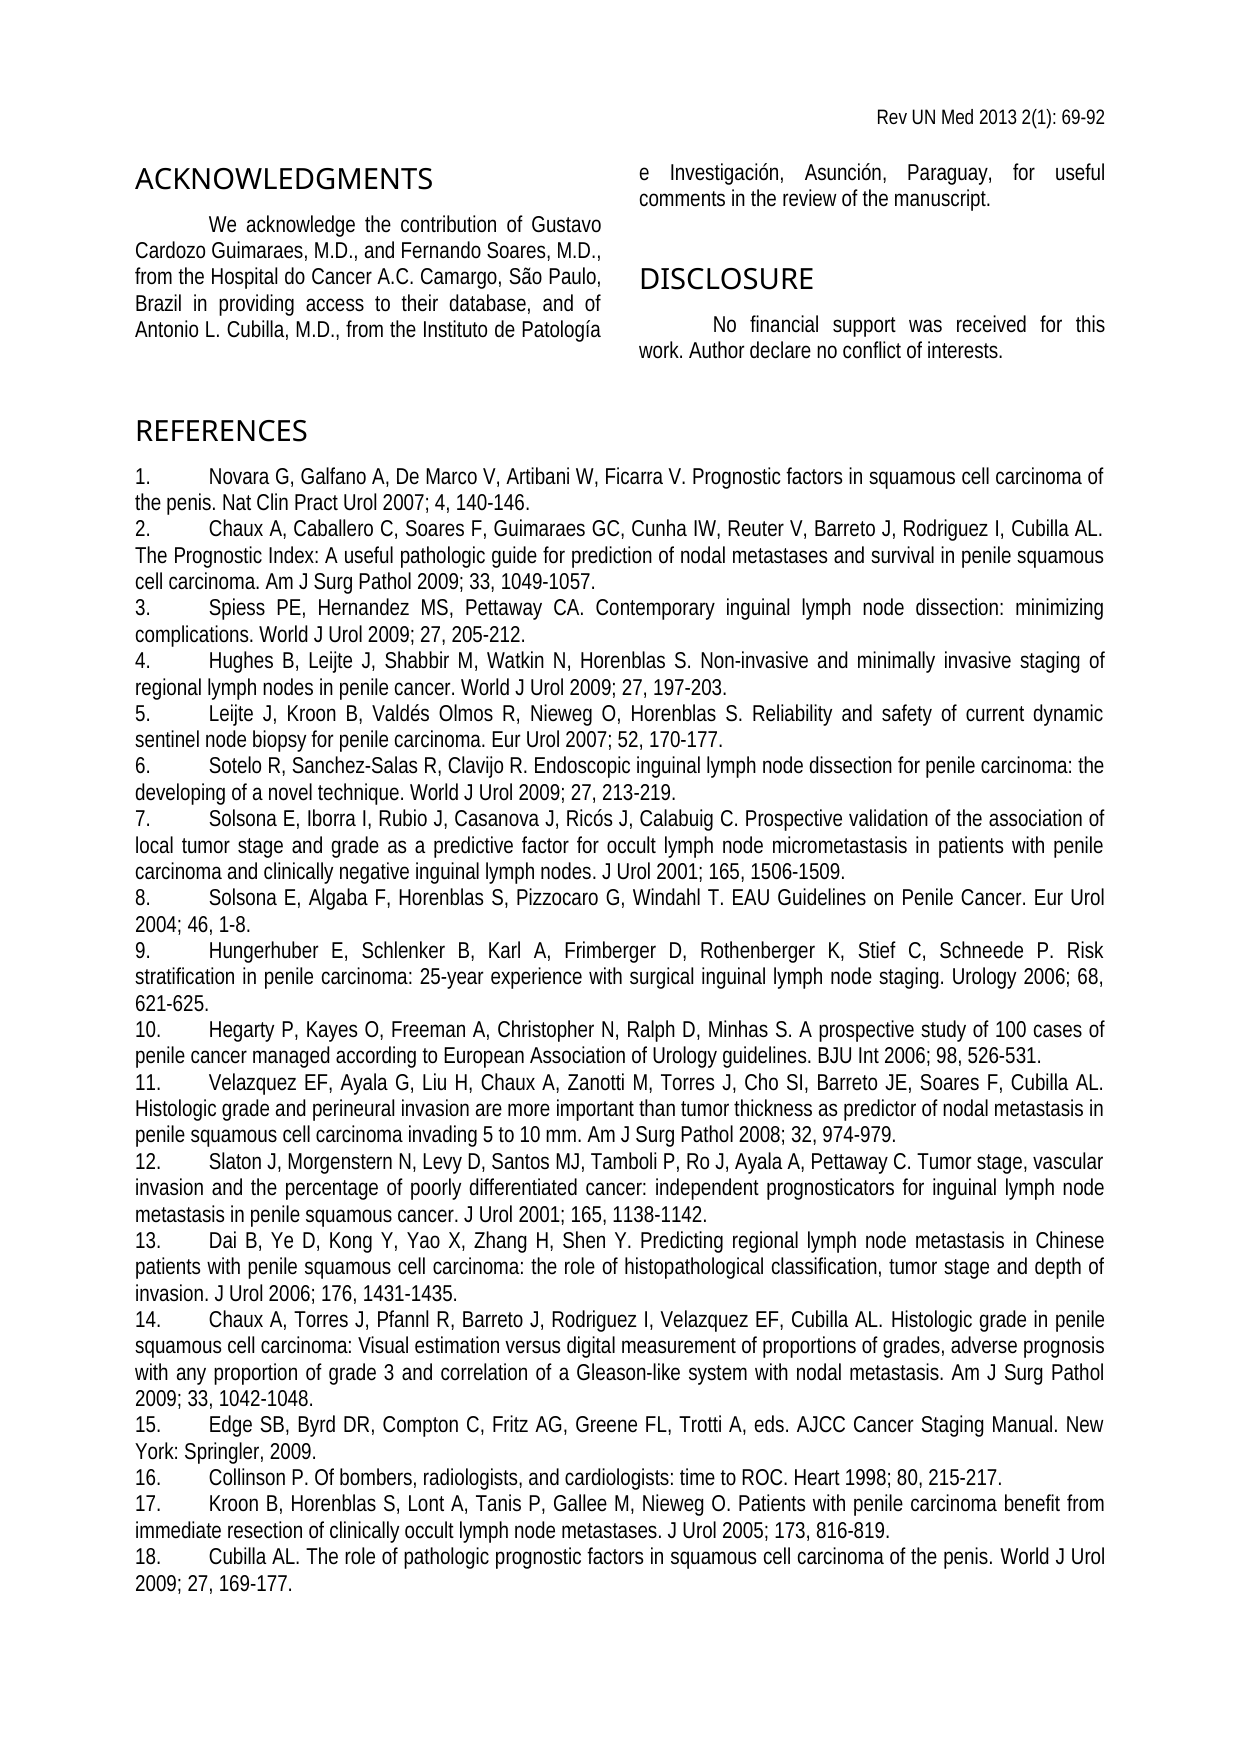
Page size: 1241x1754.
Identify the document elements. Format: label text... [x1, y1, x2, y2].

text 7. Solsona E, Iborra I, Rubio J, Casanova J, Ricós J, Calabuig C. Prospective validation of the association of local tumor stage and grade as a predictive factor for occult lymph node micrometastasis in patients with penile carcinoma and clinically negative inguinal lymph nodes. J Urol 2001; 165, 1506-1509. [135, 805, 1105, 884]
text 18. Cubilla AL. The role of pathologic prognostic factors in squamous cell carcinoma of the penis. World J Urol 2009; 27, 169-177. [135, 1543, 1105, 1596]
text We acknowledge the contribution of Gustavo Cardozo Guimaraes, M.D., and Fernando Soares, M.D., from the Hospital do Cancer A.C. Camargo, São Paulo, Brazil in providing access to their database, and of Antonio L. Cubilla, M.D., from the Instituto de Patología [135, 211, 601, 342]
text 5. Leijte J, Kroon B, Valdés Olmos R, Nieweg O, Horenblas S. Reliability and safety of current dynamic sentinel node biopsy for penile carcinoma. Eur Urol 2007; 52, 170-177. [135, 700, 1105, 752]
text 2. Chaux A, Caballero C, Soares F, Guimaraes GC, Cunha IW, Reuter V, Barreto J, Rodriguez I, Cubilla AL. The Prognostic Index: A useful pathologic guide for prediction of nodal metastases and survival in penile squamous cell carcinoma. Am J Surg Pathol 2009; 33, 1049-1057. [135, 515, 1105, 594]
text 6. Sotelo R, Sanchez-Salas R, Clavijo R. Endoscopic inguinal lymph node dissection for penile carcinoma: the developing of a novel technique. World J Urol 2009; 27, 213-219. [135, 752, 1105, 805]
text 15. Edge SB, Byrd DR, Compton C, Fritz AG, Greene FL, Trotti A, eds. AJCC Cancer Staging Manual. New York: Springler, 2009. [135, 1411, 1105, 1464]
text 1. Novara G, Galfano A, De Marco V, Artibani W, Ficarra V. Prognostic factors in squamous cell carcinoma of the penis. Nat Clin Pract Urol 2007; 4, 140-146. [135, 463, 1105, 515]
subtitle REFERENCES [135, 410, 1105, 450]
text 17. Kroon B, Horenblas S, Lont A, Tanis P, Gallee M, Nieweg O. Patients with penile carcinoma benefit from immediate resection of clinically occult lymph node metastases. J Urol 2005; 173, 816-819. [135, 1490, 1105, 1543]
subtitle DISCLOSURE [639, 258, 1105, 298]
text 3. Spiess PE, Hernandez MS, Pettaway CA. Contemporary inguinal lymph node dissection: minimizing complications. World J Urol 2009; 27, 205-212. [135, 594, 1105, 647]
text 4. Hughes B, Leijte J, Shabbir M, Watkin N, Horenblas S. Non-invasive and minimally invasive staging of regional lymph nodes in penile cancer. World J Urol 2009; 27, 197-203. [135, 647, 1105, 700]
subtitle ACKNOWLEDGMENTS [135, 158, 601, 198]
text 11. Velazquez EF, Ayala G, Liu H, Chaux A, Zanotti M, Torres J, Cho SI, Barreto JE, Soares F, Cubilla AL. Histologic grade and perineural invasion are more important than tumor thickness as predictor of nodal metastasis in penile squamous cell carcinoma invading 5 to 10 mm. Am J Surg Pathol 2008; 32, 974-979. [135, 1069, 1105, 1148]
text 12. Slaton J, Morgenstern N, Levy D, Santos MJ, Tamboli P, Ro J, Ayala A, Pettaway C. Tumor stage, vascular invasion and the percentage of poorly differentiated cancer: independent prognosticators for inguinal lymph node metastasis in penile squamous cancer. J Urol 2001; 165, 1138-1142. [135, 1148, 1105, 1227]
text No financial support was received for this work. Author declare no conflict of interests. [639, 311, 1105, 363]
text 8. Solsona E, Algaba F, Horenblas S, Pizzocaro G, Windahl T. EAU Guidelines on Penile Cancer. Eur Urol 2004; 46, 1-8. [135, 884, 1105, 937]
text 16. Collinson P. Of bombers, radiologists, and cardiologists: time to ROC. Heart 1998; 80, 215-217. [135, 1464, 1105, 1490]
text 13. Dai B, Ye D, Kong Y, Yao X, Zhang H, Shen Y. Predicting regional lymph node metastasis in Chinese patients with penile squamous cell carcinoma: the role of histopathological classification, tumor stage and depth of invasion. J Urol 2006; 176, 1431-1435. [135, 1227, 1105, 1306]
text 14. Chaux A, Torres J, Pfannl R, Barreto J, Rodriguez I, Velazquez EF, Cubilla AL. Histologic grade in penile squamous cell carcinoma: Visual estimation versus digital measurement of proportions of grades, adverse prognosis with any proportion of grade 3 and correlation of a Gleason-like system with nodal metastasis. Am J Surg Pathol 2009; 33, 1042-1048. [135, 1306, 1105, 1411]
text 10. Hegarty P, Kayes O, Freeman A, Christopher N, Ralph D, Minhas S. A prospective study of 100 cases of penile cancer managed according to European Association of Urology guidelines. BJU Int 2006; 98, 526-531. [135, 1016, 1105, 1069]
text e Investigación, Asunción, Paraguay, for useful comments in the review of the manuscript. [639, 158, 1105, 211]
text 9. Hungerhuber E, Schlenker B, Karl A, Frimberger D, Rothenberger K, Stief C, Schneede P. Risk stratification in penile carcinoma: 25-year experience with surgical inguinal lymph node staging. Urology 2006; 68, 621-625. [135, 937, 1105, 1016]
